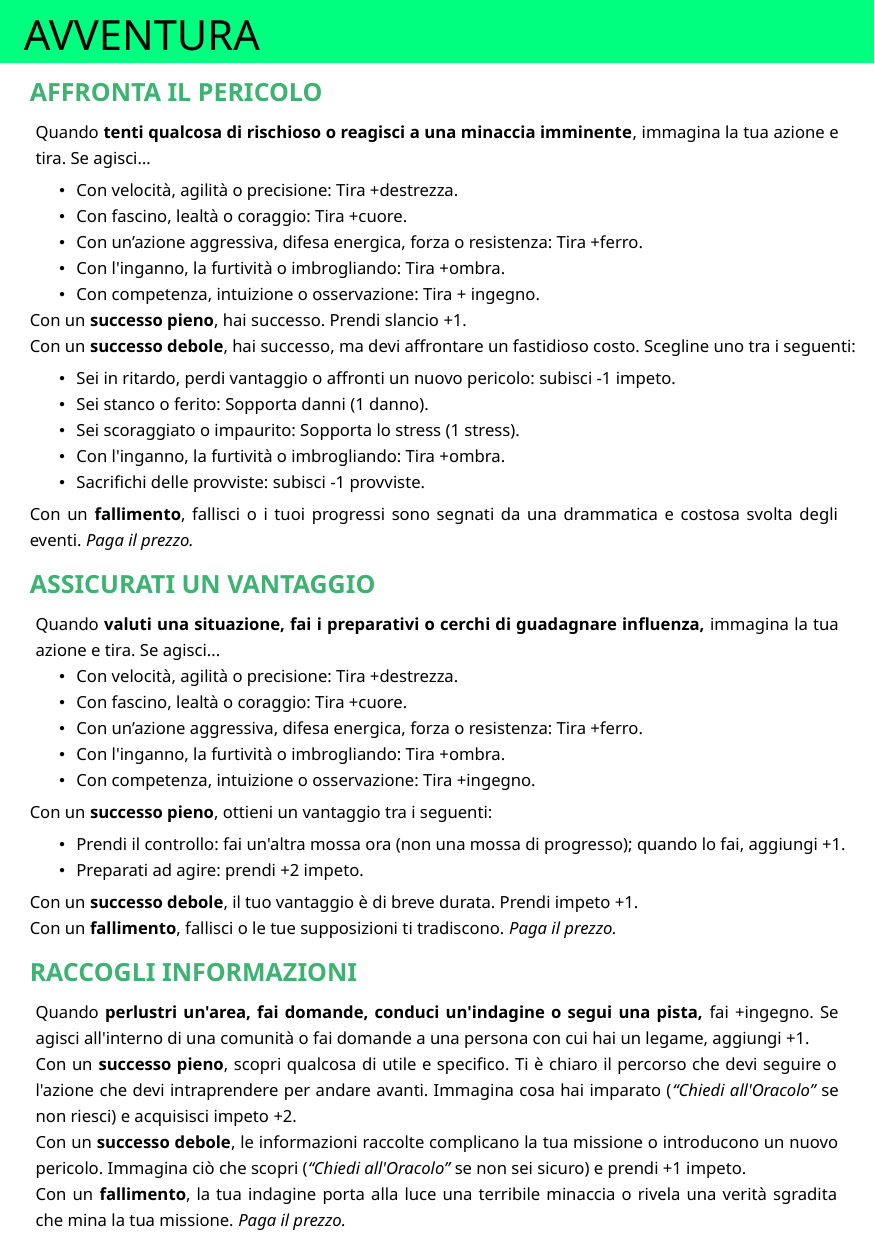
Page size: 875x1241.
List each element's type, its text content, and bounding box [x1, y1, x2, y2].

text Con un fallimento, la tua indagine porta alla luce una terribile minaccia o rivela una verità sgradita che mina la tua missione. Paga il prezzo. [35, 1183, 839, 1231]
list Sei stanco o ferito: Sopporta danni (1 danno). [59, 393, 874, 415]
text Quando tenti qualcosa di rischioso o reagisci a una minaccia imminente, immagina la tua azione e tira. Se agisci… [35, 120, 839, 169]
list Con fascino, lealtà o coraggio: Tira +cuore. [59, 691, 874, 713]
list Con un successo debole, il tuo vantaggio è di breve durata. Prendi impeto +1. [0, 891, 874, 913]
list Con l'inganno, la furtività o imbrogliando: Tira +ombra. [59, 445, 874, 467]
text Quando valuti una situazione, fai i preparativi o cerchi di guadagnare influenza, immagina la tua azione e tira. Se agisci... [35, 612, 839, 661]
list Con un fallimento, fallisci o i tuoi progressi sono segnati da una drammatica e costosa svolta degli eventi. Paga il prezzo. [0, 503, 839, 551]
text Con un successo debole, le informazioni raccolte complicano la tua missione o introducono un nuovo pericolo. Immagina ciò che scopri (“Chiedi all'Oracolo” se non sei sicuro) e prendi +1 impeto. [35, 1131, 839, 1179]
list Con un’azione aggressiva, difesa energica, forza o resistenza: Tira +ferro. [59, 230, 874, 253]
list Con l'inganno, la furtività o imbrogliando: Tira +ombra. [59, 743, 874, 765]
text RACCOGLI INFORMAZIONI [29, 954, 874, 988]
list Sei scoraggiato o impaurito: Sopporta lo stress (1 stress). [59, 419, 874, 441]
list Con l'inganno, la furtività o imbrogliando: Tira +ombra. [59, 256, 874, 279]
list Con velocità, agilità o precisione: Tira +destrezza. [59, 664, 874, 687]
list Con un fallimento, fallisci o le tue supposizioni ti tradiscono. Paga il prezzo. [0, 917, 874, 939]
list Con competenza, intuizione o osservazione: Tira + ingegno. [59, 282, 874, 305]
list Con velocità, agilità o precisione: Tira +destrezza. [59, 178, 874, 201]
text Con un successo pieno, scopri qualcosa di utile e specifico. Ti è chiaro il percorso che devi seguire o l'azione che devi intraprendere per andare avanti. Immagina cosa hai imparato (“Chiedi all'Oracolo” se non riesci) e acquisisci impeto +2. [35, 1052, 839, 1127]
list Con competenza, intuizione o osservazione: Tira +ingegno. [59, 769, 874, 791]
text AFFRONTA IL PERICOLO [29, 74, 874, 108]
list Sacrifichi delle provviste: subisci -1 provviste. [59, 471, 874, 493]
list Con fascino, lealtà o coraggio: Tira +cuore. [59, 204, 874, 227]
text Quando perlustri un'area, fai domande, conduci un'indagine o segui una pista, fai +ingegno. Se agisci all'interno di una comunità o fai domande a una persona con cui hai un legame, aggiungi +1. [35, 1000, 839, 1049]
text ASSICURATI UN VANTAGGIO [29, 567, 874, 601]
list Preparati ad agire: prendi +2 impeto. [59, 859, 874, 881]
list Con un’azione aggressiva, difesa energica, forza o resistenza: Tira +ferro. [59, 717, 874, 739]
list Sei in ritardo, perdi vantaggio o affronti un nuovo pericolo: subisci -1 impeto. [59, 367, 874, 389]
list Con un successo pieno, ottieni un vantaggio tra i seguenti: [0, 801, 874, 823]
list Prendi il controllo: fai un'altra mossa ora (non una mossa di progresso); quando lo fai, aggiungi +1. [59, 833, 874, 855]
list Con un successo pieno, hai successo. Prendi slancio +1. Con un successo debole, hai successo, ma devi affrontare un fastidioso costo. Scegline uno tra i seguenti: [0, 308, 874, 357]
